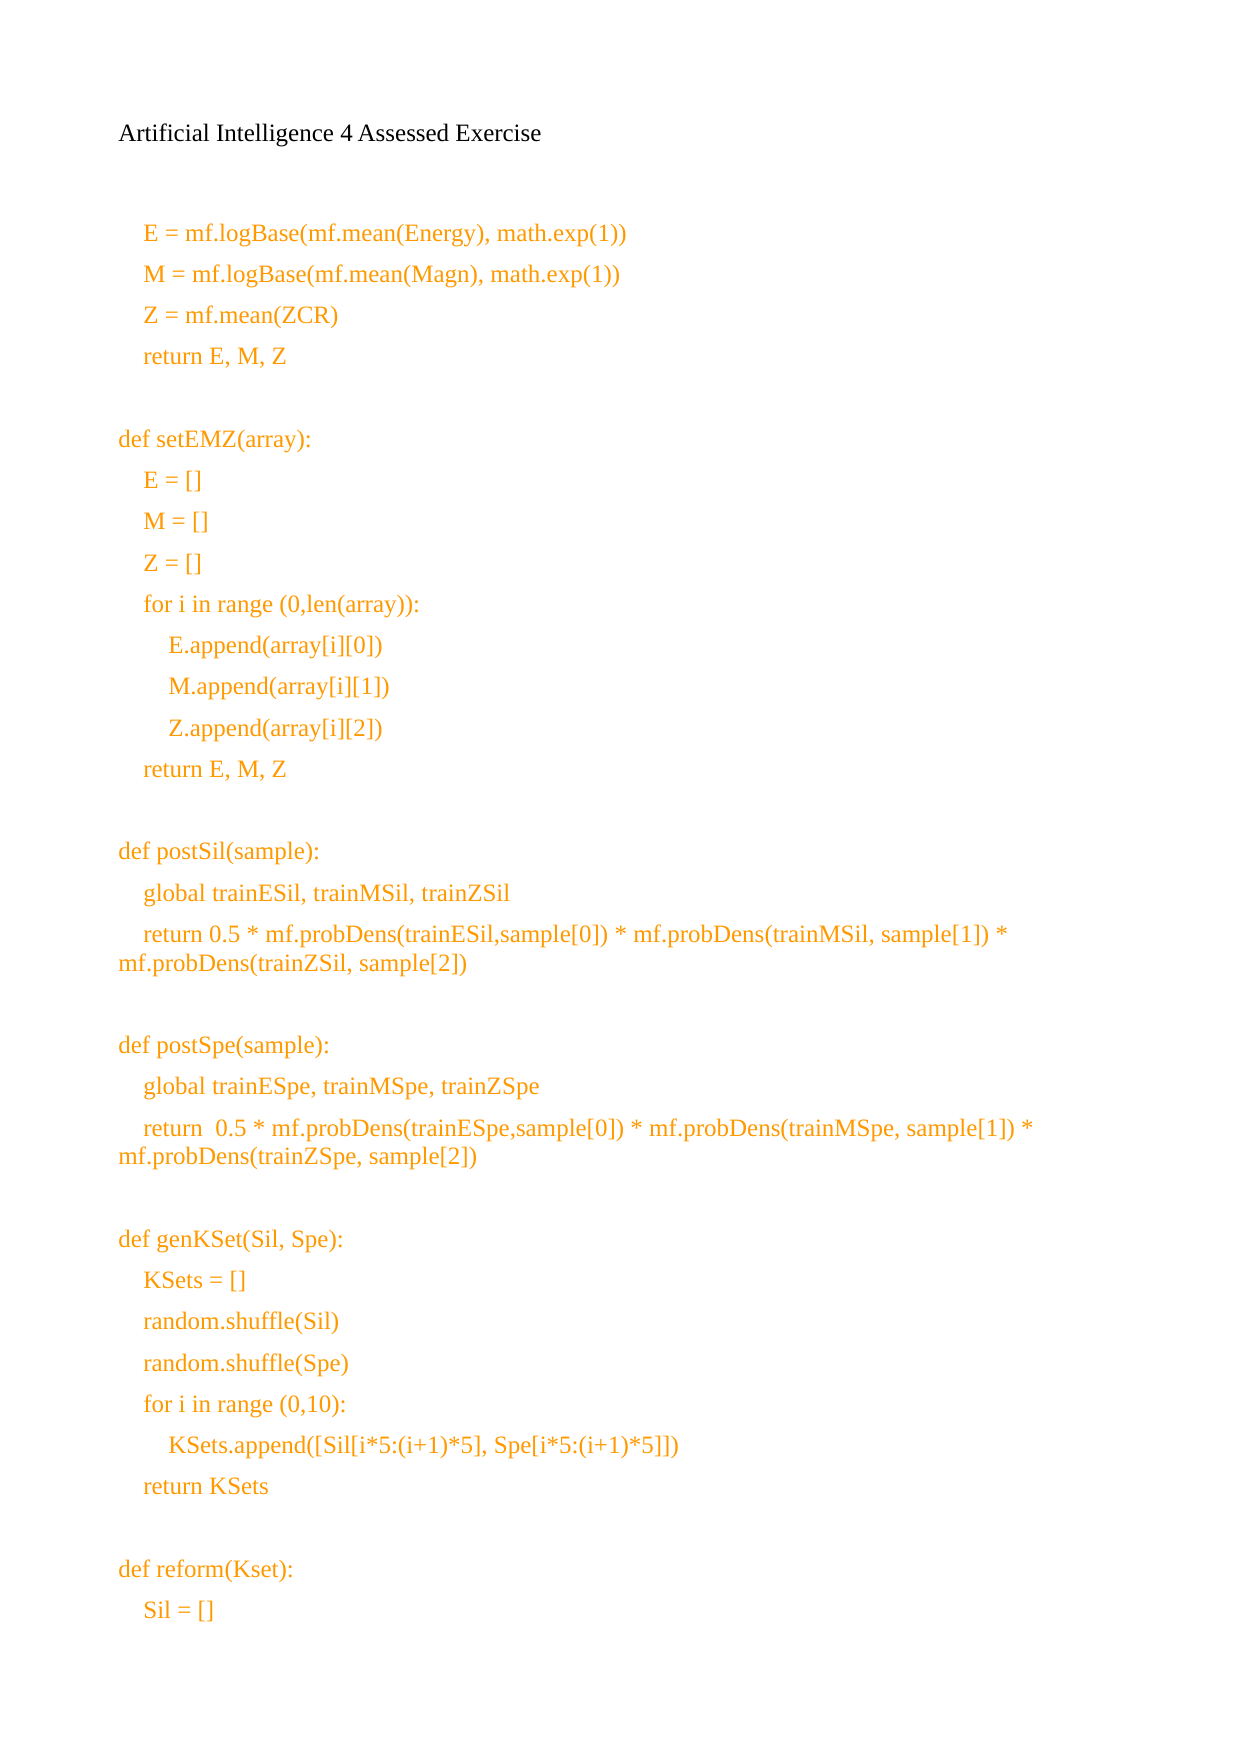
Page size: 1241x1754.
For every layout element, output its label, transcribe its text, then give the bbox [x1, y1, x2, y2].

text return E, M, Z [118, 754, 1122, 783]
text E = mf.logBase(mf.mean(Energy), math.exp(1)) [118, 218, 1122, 246]
text for i in range (0,10): [118, 1389, 1122, 1418]
text random.shuffle(Spe) [118, 1348, 1122, 1376]
text def setEMZ(array): [118, 424, 1122, 453]
text M = [] [118, 506, 1122, 535]
text return 0.5 * mf.probDens(trainESpe,sample[0]) * mf.probDens(trainMSpe, sample[1]) * mf.probDens(trainZSpe, sample[2]) [118, 1113, 1122, 1170]
text def reform(Kset): [118, 1554, 1122, 1583]
text def genKSet(Sil, Spe): [118, 1224, 1122, 1253]
text random.shuffle(Sil) [118, 1306, 1122, 1335]
text KSets.append([Sil[i*5:(i+1)*5], Spe[i*5:(i+1)*5]]) [118, 1430, 1122, 1459]
text M.append(array[i][1]) [118, 671, 1122, 700]
text Z = mf.mean(ZCR) [118, 300, 1122, 329]
text def postSil(sample): [118, 836, 1122, 865]
text Z = [] [118, 548, 1122, 576]
text E.append(array[i][0]) [118, 630, 1122, 659]
text Z.append(array[i][2]) [118, 713, 1122, 741]
text E = [] [118, 465, 1122, 494]
text def postSpe(sample): [118, 1030, 1122, 1059]
text global trainESpe, trainMSpe, trainZSpe [118, 1071, 1122, 1100]
text return KSets [118, 1471, 1122, 1500]
text global trainESil, trainMSil, trainZSil [118, 878, 1122, 906]
text KSets = [] [118, 1265, 1122, 1294]
text return 0.5 * mf.probDens(trainESil,sample[0]) * mf.probDens(trainMSil, sample[1]) * mf.probDens(trainZSil, sample[2]) [118, 919, 1122, 976]
text return E, M, Z [118, 341, 1122, 370]
text for i in range (0,len(array)): [118, 589, 1122, 618]
text Sil = [] [118, 1595, 1122, 1624]
text M = mf.logBase(mf.mean(Magn), math.exp(1)) [118, 259, 1122, 288]
